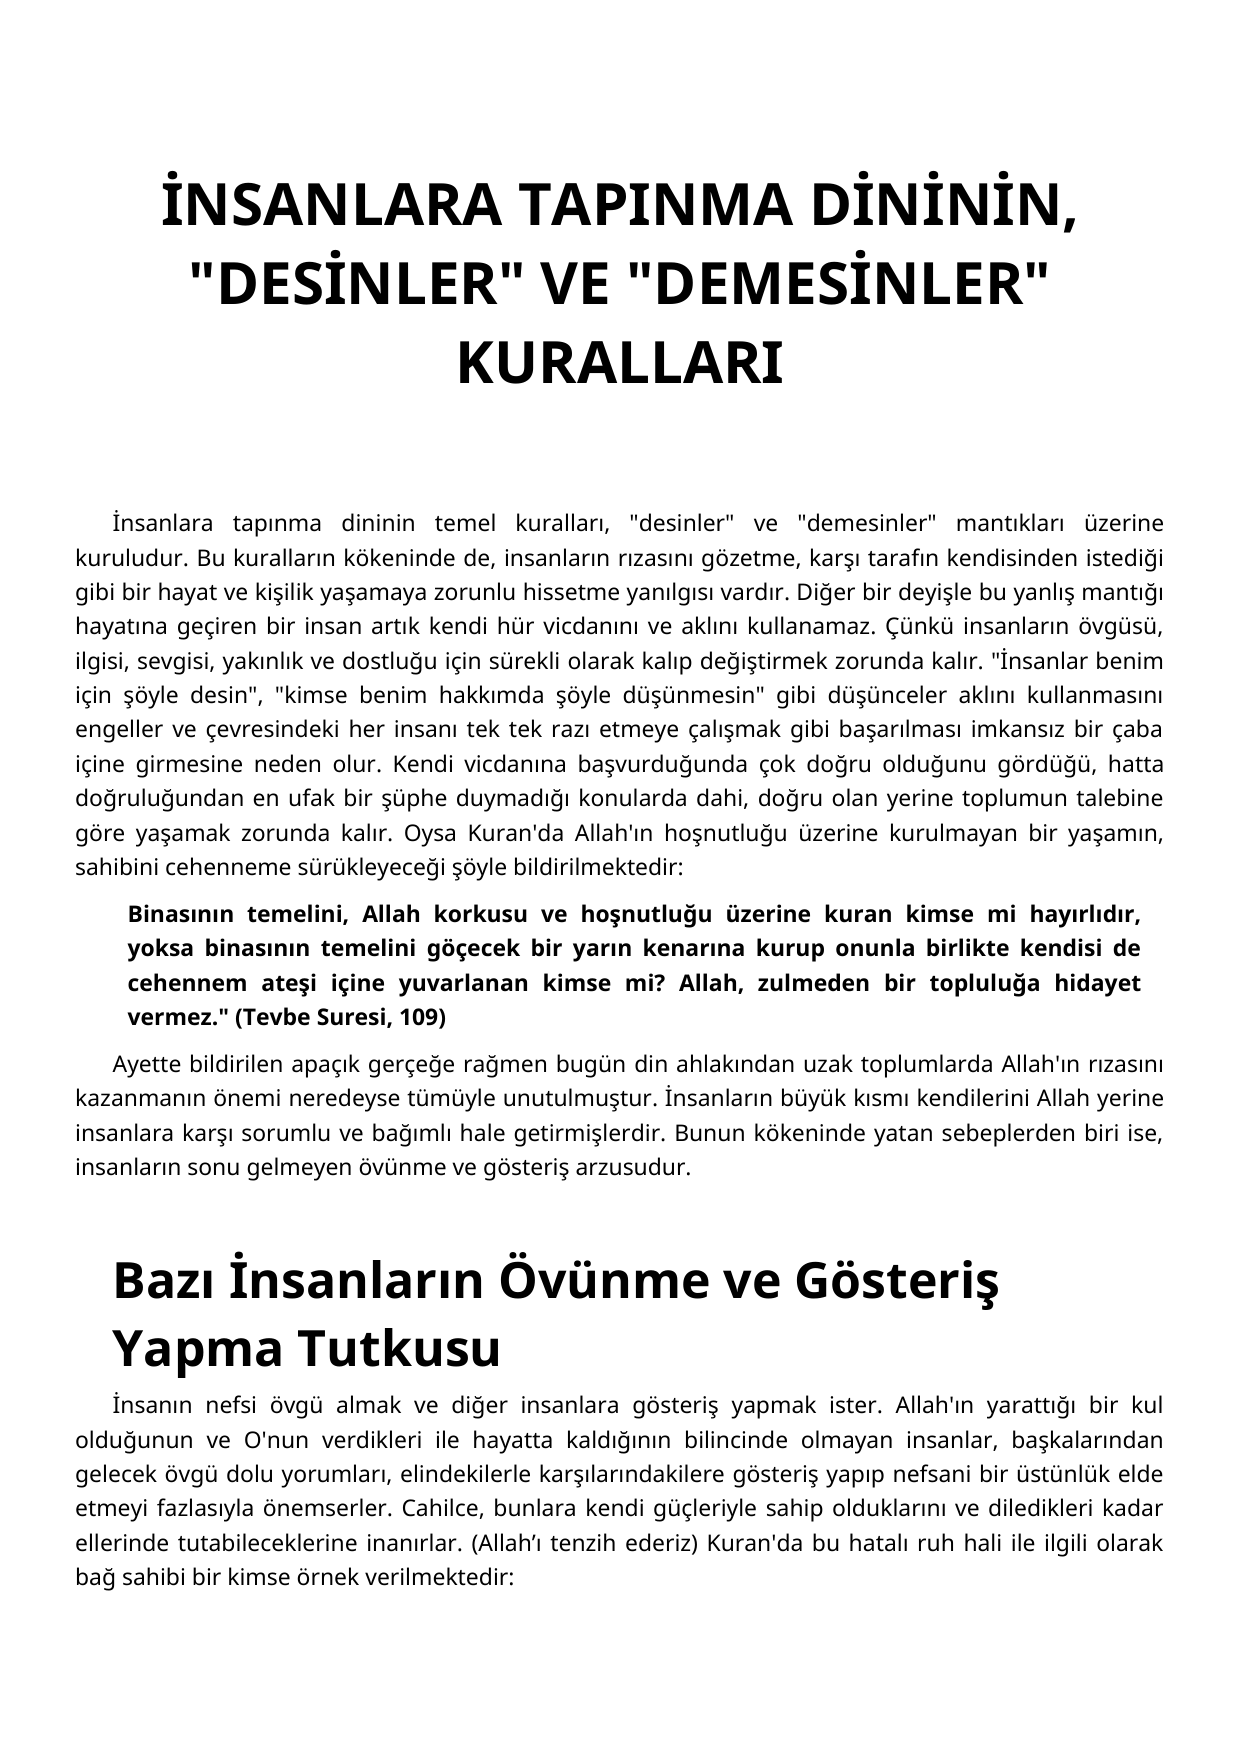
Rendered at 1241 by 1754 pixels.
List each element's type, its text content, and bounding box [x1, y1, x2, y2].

text Ayette bildirilen apaçık gerçeğe rağmen bugün din ahlakından uzak toplumlarda Allah'ın rızasını kazanmanın önemi neredeyse tümüyle unutulmuştur. İnsanların büyük kısmı kendilerini Allah yerine insanlara karşı sorumlu ve bağımlı hale getirmişlerdir. Bunun kökeninde yatan sebeplerden biri ise, insanların sonu gelmeyen övünme ve gösteriş arzusudur. [75, 1048, 1165, 1182]
text Binasının temelini, Allah korkusu ve hoşnutluğu üzerine kuran kimse mi hayırlıdır, yoksa binasının temelini göçecek bir yarın kenarına kurup onunla birlikte kendisi de cehennem ateşi içine yuvarlanan kimse mi? Allah, zulmeden bir topluluğa hidayet vermez." (Tevbe Suresi, 109) [127, 898, 1143, 1032]
text İnsanın nefsi övgü almak ve diğer insanlara gösteriş yapmak ister. Allah'ın yarattığı bir kul olduğunun ve O'nun verdikleri ile hayatta kaldığının bilincinde olmayan insanlar, başkalarından gelecek övgü dolu yorumları, elindekilerle karşılarındakilere gösteriş yapıp nefsani bir üstünlük elde etmeyi fazlasıyla önemserler. Cahilce, bunlara kendi güçleriyle sahip olduklarını ve diledikleri kadar ellerinde tutabileceklerine inanırlar. (Allah’ı tenzih ederiz) Kuran'da bu hatalı ruh hali ile ilgili olarak bağ sahibi bir kimse örnek verilmektedir: [75, 1389, 1165, 1592]
subtitle İNSANLARA TAPINMA DİNİNİN, "DESİNLER" VE "DEMESİNLER" KURALLARI [75, 162, 1165, 401]
subtitle Bazı İnsanların Övünme ve Gösteriş Yapma Tutkusu [112, 1245, 1165, 1381]
text İnsanlara tapınma dininin temel kuralları, "desinler" ve "demesinler" mantıkları üzerine kuruludur. Bu kuralların kökeninde de, insanların rızasını gözetme, karşı tarafın kendisinden istediği gibi bir hayat ve kişilik yaşamaya zorunlu hissetme yanılgısı vardır. Diğer bir deyişle bu yanlış mantığı hayatına geçiren bir insan artık kendi hür vicdanını ve aklını kullanamaz. Çünkü insanların övgüsü, ilgisi, sevgisi, yakınlık ve dostluğu için sürekli olarak kalıp değiştirmek zorunda kalır. "İnsanlar benim için şöyle desin", "kimse benim hakkımda şöyle düşünmesin" gibi düşünceler aklını kullanmasını engeller ve çevresindeki her insanı tek tek razı etmeye çalışmak gibi başarılması imkansız bir çaba içine girmesine neden olur. Kendi vicdanına başvurduğunda çok doğru olduğunu gördüğü, hatta doğruluğundan en ufak bir şüphe duymadığı konularda dahi, doğru olan yerine toplumun talebine göre yaşamak zorunda kalır. Oysa Kuran'da Allah'ın hoşnutluğu üzerine kurulmayan bir yaşamın, sahibini cehenneme sürükleyeceği şöyle bildirilmektedir: [75, 507, 1165, 882]
